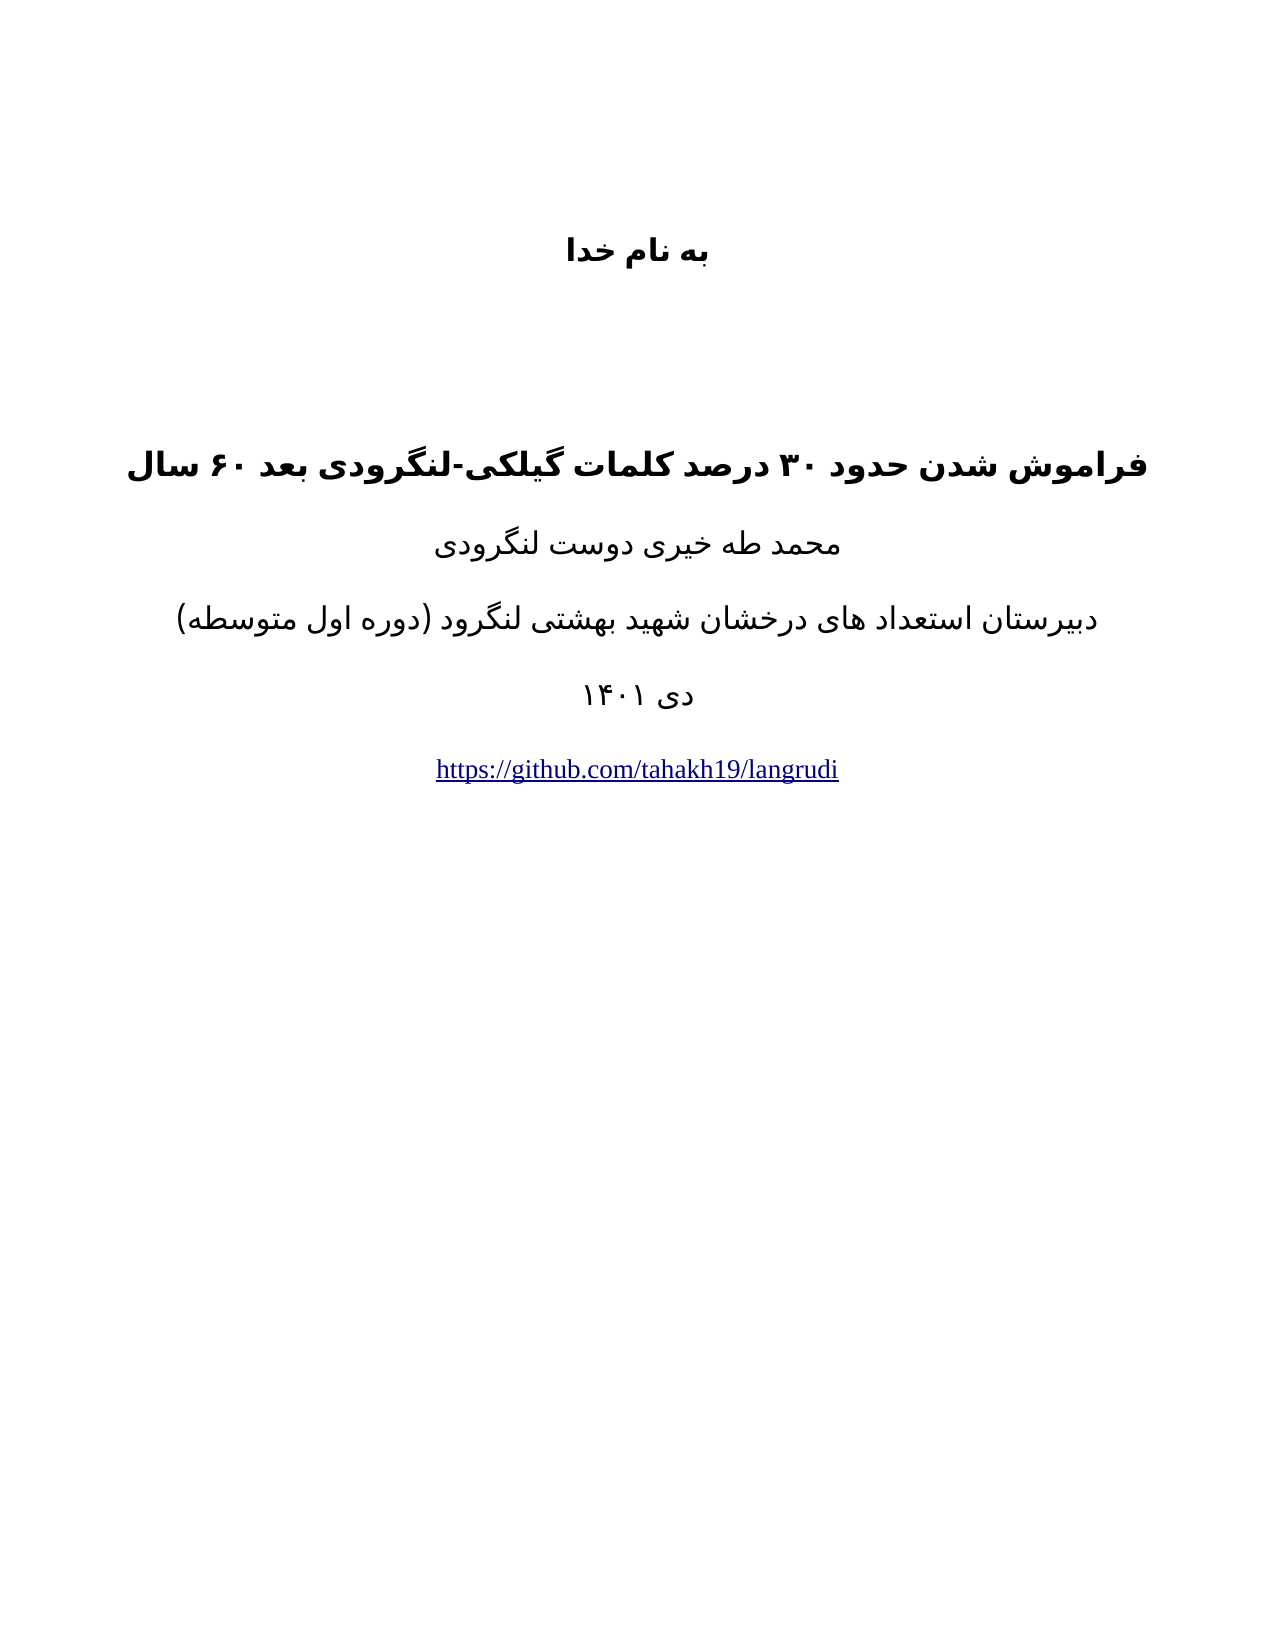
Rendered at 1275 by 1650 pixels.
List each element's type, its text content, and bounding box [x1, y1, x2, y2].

text فراموش شدن حدود ۳۰ درصد کلمات گیلکی-لنگرودی بعد ۶۰ سال [118, 446, 1157, 490]
text محمد طه خیری دوست لنگرودی [118, 526, 1157, 567]
text به نام خدا [118, 234, 1157, 274]
text دی ۱۴۰۱ [118, 677, 1157, 718]
text دبیرستان استعداد های درخشان شهید بهشتی لنگرود (‌دوره اول متوسطه) [118, 602, 1157, 642]
text https://github.com/tahakh19/langrudi [118, 753, 1157, 784]
